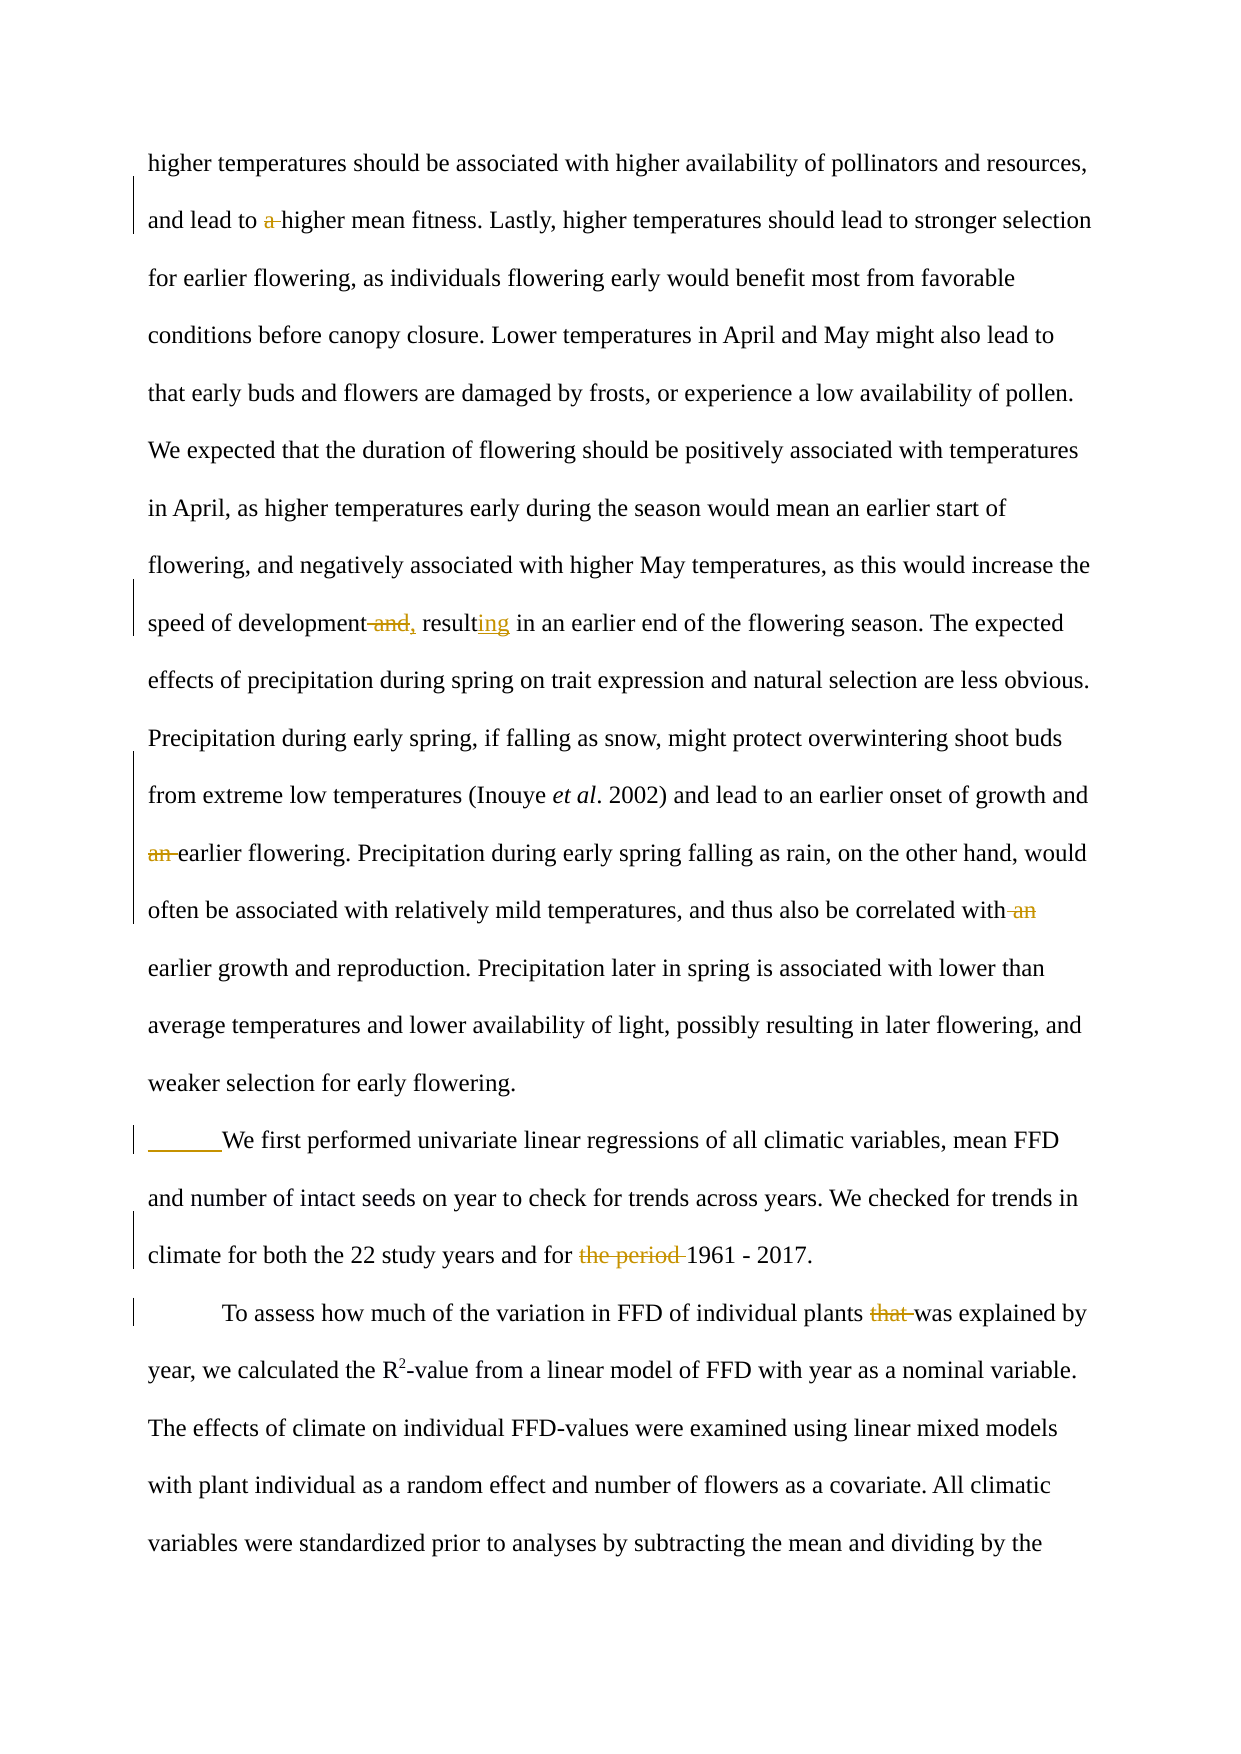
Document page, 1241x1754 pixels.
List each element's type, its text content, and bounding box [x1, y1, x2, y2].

text We first performed univariate linear regressions of all climatic variables, mean FFD and number of intact seeds on year to check for trends across years. We checked for trends in climate for both the 22 study years and for 1961 - 2017. [148, 1125, 1092, 1269]
text To assess how much of the variation in FFD of individual plants was explained by year, we calculated the R2-value from a linear model of FFD with year as a nominal variable. The effects of climate on individual FFD-values were examined using linear mixed models with plant individual as a random effect and number of flowers as a covariate. All climatic variables were standardized prior to analyses by subtracting the mean and dividing by the [148, 1298, 1092, 1556]
text higher temperatures should be associated with higher availability of pollinators and resources, and lead to higher mean fitness. Lastly, higher temperatures should lead to stronger selection for earlier flowering, as individuals flowering early would benefit most from favorable conditions before canopy closure. Lower temperatures in April and May might also lead to that early buds and flowers are damaged by frosts, or experience a low availability of pollen. We expected that the duration of flowering should be positively associated with temperatures in April, as higher temperatures early during the season would mean an earlier start of flowering, and negatively associated with higher May temperatures, as this would increase the speed of development, resulting in an earlier end of the flowering season. The expected effects of precipitation during spring on trait expression and natural selection are less obvious. Precipitation during early spring, if falling as snow, might protect overwintering shoot buds from extreme low temperatures (Inouye et al. 2002) and lead to an earlier onset of growth and earlier flowering. Precipitation during early spring falling as rain, on the other hand, would often be associated with relatively mild temperatures, and thus also be correlated with earlier growth and reproduction. Precipitation later in spring is associated with lower than average temperatures and lower availability of light, possibly resulting in later flowering, and weaker selection for early flowering. [148, 148, 1092, 1096]
